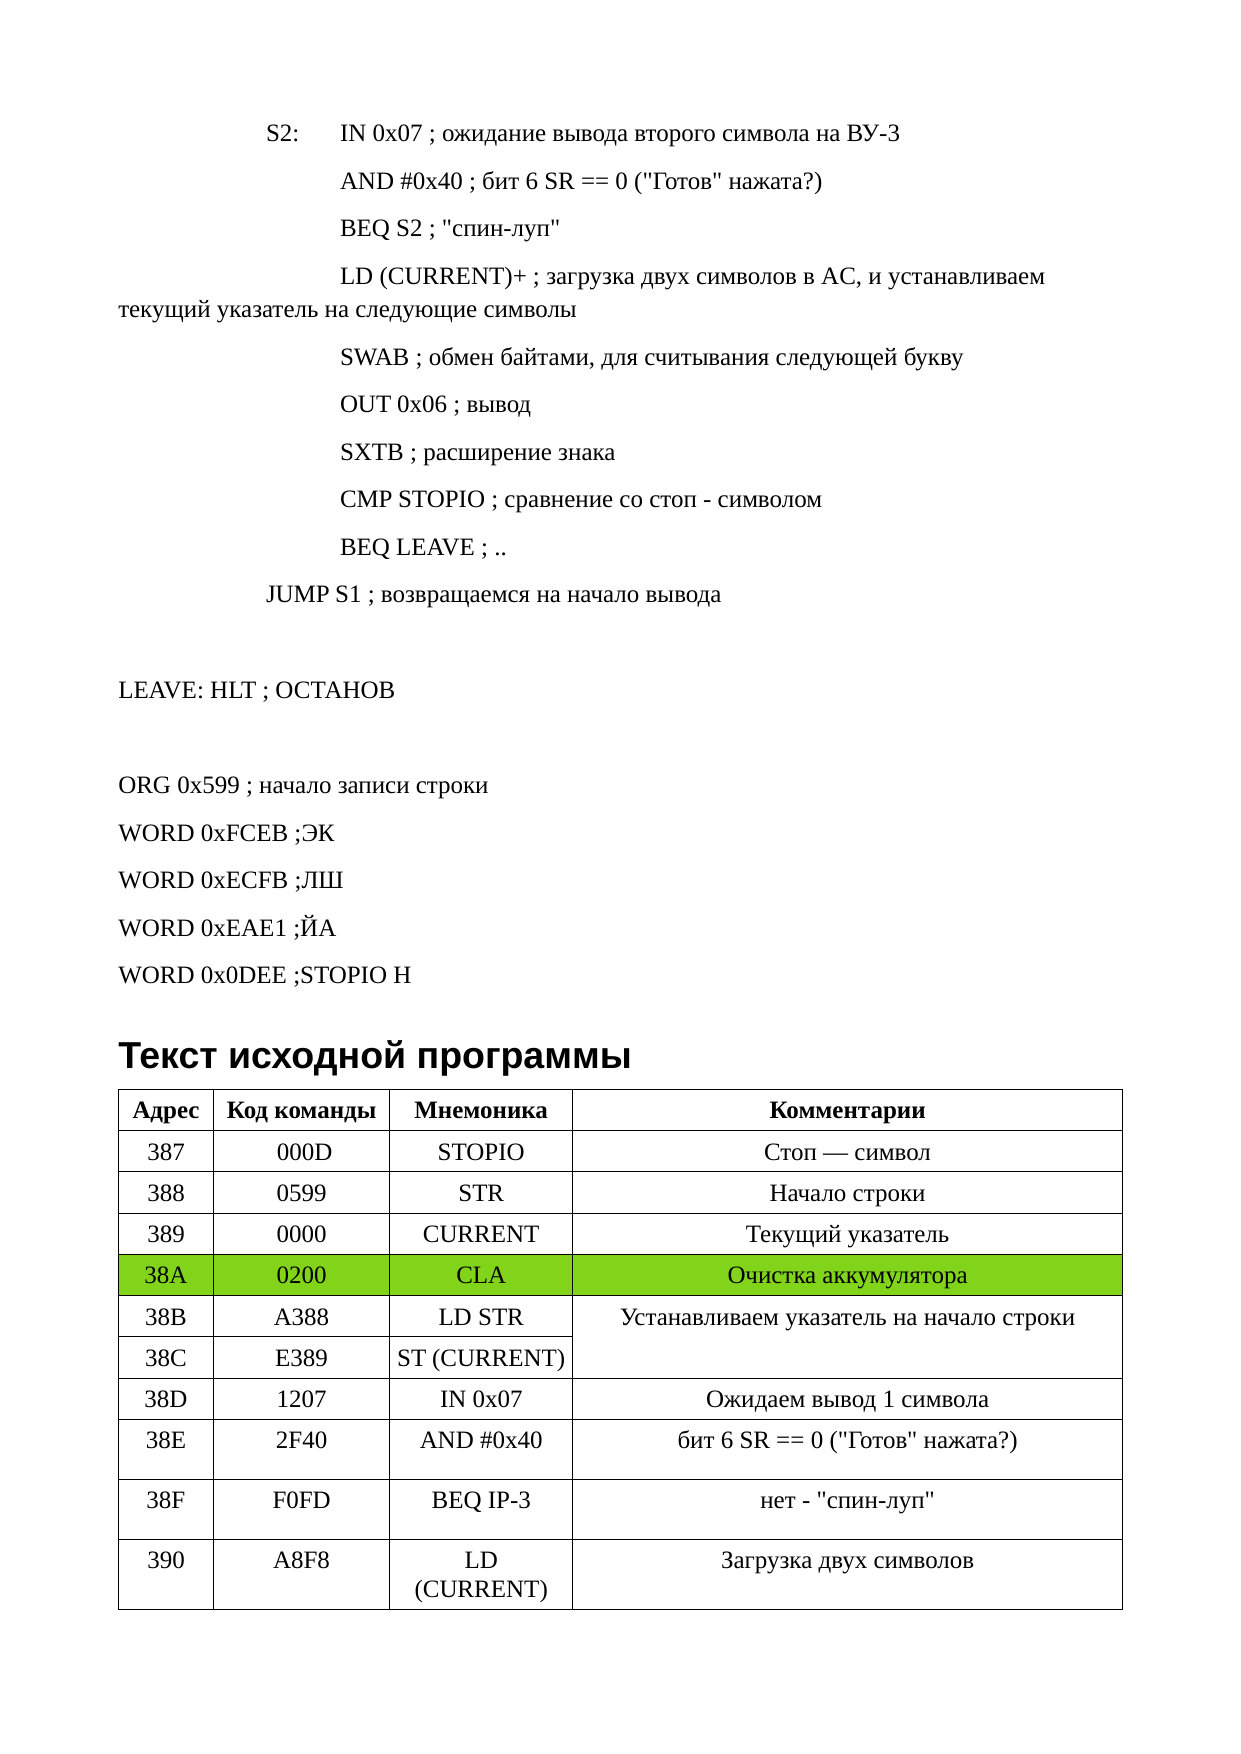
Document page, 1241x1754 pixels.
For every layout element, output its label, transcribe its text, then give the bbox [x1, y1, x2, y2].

table_cell CURRENT [390, 1214, 572, 1254]
table_cell 390 [119, 1540, 213, 1609]
table_cell Ожидаем вывод 1 символа [573, 1379, 1122, 1419]
table_cell LD (CURRENT) [390, 1540, 572, 1609]
table_cell 38C [119, 1337, 213, 1377]
table_cell E389 [214, 1337, 389, 1377]
table_header Комментарии [573, 1090, 1122, 1130]
text WORD 0xFCEB ;ЭК [118, 818, 1122, 846]
text LEAVE: HLT ; ОСТАНОВ [118, 675, 1122, 703]
table_cell F0FD [214, 1480, 389, 1539]
table_cell CLA [390, 1255, 572, 1295]
text ORG 0x599 ; начало записи строки [118, 770, 1122, 799]
table_cell Начало строки [573, 1172, 1122, 1212]
table_cell STOPIO [390, 1131, 572, 1171]
text LD (CURRENT)+ ; загрузка двух символов в AC, и устанавливаем текущий указатель на следующие символы [118, 261, 1122, 323]
text WORD 0xEAE1 ;ЙА [118, 913, 1122, 942]
table_cell 389 [119, 1214, 213, 1254]
table_cell Устанавливаем указатель на начало строки [573, 1296, 1122, 1377]
table_cell 0200 [214, 1255, 389, 1295]
table_cell 38A [119, 1255, 213, 1295]
table_cell 2F40 [214, 1420, 389, 1479]
table_cell 1207 [214, 1379, 389, 1419]
text OUT 0x06 ; вывод [118, 389, 1122, 418]
table_cell STR [390, 1172, 572, 1212]
table_cell ST (CURRENT) [390, 1337, 572, 1377]
table_header Адрес [119, 1090, 213, 1130]
table_cell A8F8 [214, 1540, 389, 1609]
table_cell 38D [119, 1379, 213, 1419]
table_cell 388 [119, 1172, 213, 1212]
text JUMP S1 ; возвращаемся на начало вывода [118, 579, 1122, 608]
text SWAB ; обмен байтами, для считывания следующей букву [118, 342, 1122, 370]
table_cell AND #0x40 [390, 1420, 572, 1479]
table_cell Стоп — символ [573, 1131, 1122, 1171]
table_cell Текущий указатель [573, 1214, 1122, 1254]
table_cell Загрузка двух символов [573, 1540, 1122, 1609]
table_cell 387 [119, 1131, 213, 1171]
subtitle Текст исходной программы [118, 1033, 1122, 1076]
table_cell Очистка аккумулятора [573, 1255, 1122, 1295]
text SXTB ; расширение знака [118, 437, 1122, 466]
table_cell 0599 [214, 1172, 389, 1212]
table_cell A388 [214, 1296, 389, 1336]
table_cell 38B [119, 1296, 213, 1336]
text WORD 0xECFB ;ЛШ [118, 865, 1122, 894]
table_cell LD STR [390, 1296, 572, 1336]
table_header Мнемоника [390, 1090, 572, 1130]
table_cell IN 0x07 [390, 1379, 572, 1419]
text S2: IN 0x07 ; ожидание вывода второго символа на ВУ-3 [118, 118, 1122, 147]
table_cell нет - "спин-луп" [573, 1480, 1122, 1539]
text BEQ LEAVE ; .. [118, 532, 1122, 561]
table_header Код команды [214, 1090, 389, 1130]
text AND #0x40 ; бит 6 SR == 0 ("Готов" нажата?) [118, 166, 1122, 194]
table_cell 38F [119, 1480, 213, 1539]
table_cell бит 6 SR == 0 ("Готов" нажата?) [573, 1420, 1122, 1479]
table_cell BEQ IP-3 [390, 1480, 572, 1539]
table_cell 000D [214, 1131, 389, 1171]
text CMP STOPIO ; сравнение со стоп - символом [118, 484, 1122, 513]
table_cell 38E [119, 1420, 213, 1479]
table_cell 0000 [214, 1214, 389, 1254]
text WORD 0x0DEE ;STOPIO Н [118, 960, 1122, 989]
text BEQ S2 ; "спин-луп" [118, 213, 1122, 242]
